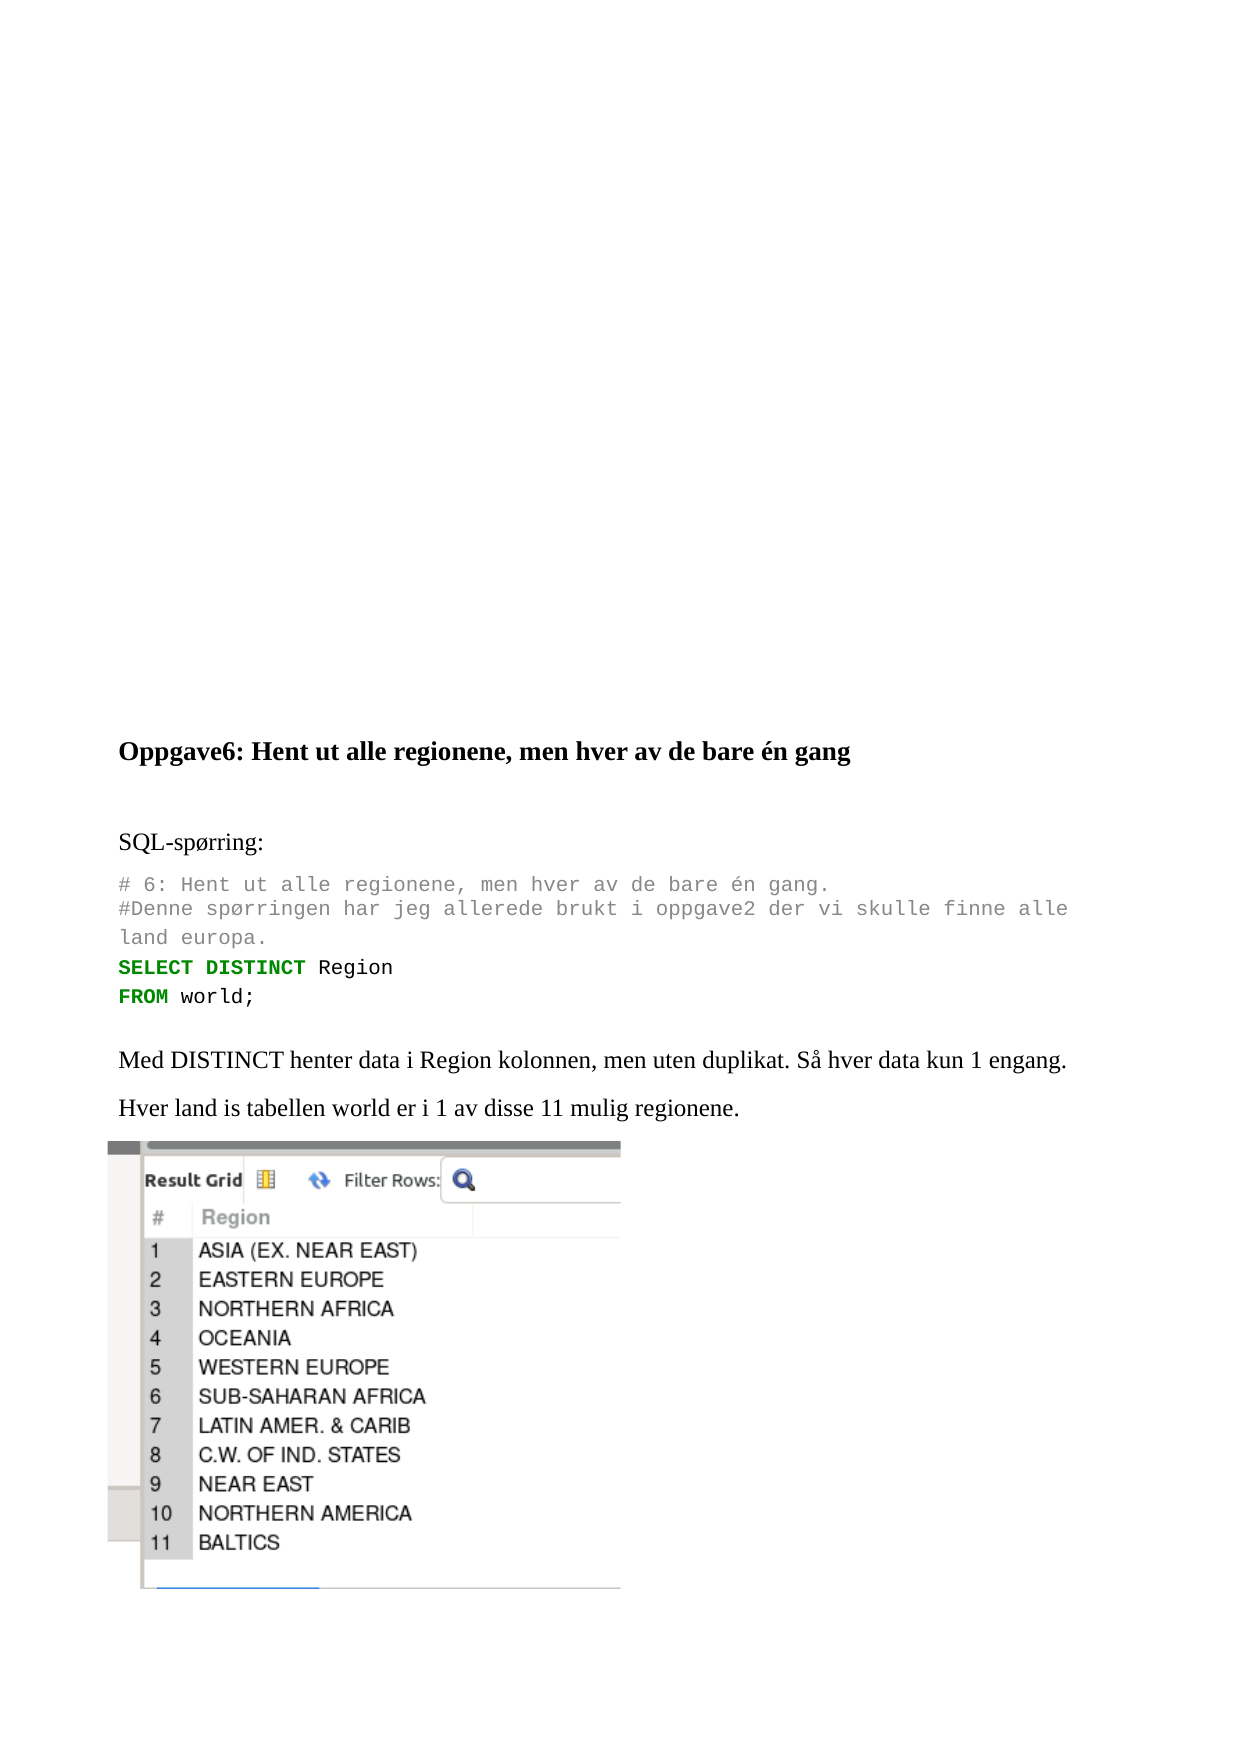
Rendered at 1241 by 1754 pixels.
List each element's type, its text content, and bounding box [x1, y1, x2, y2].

picture [107, 1141, 621, 1589]
subtitle Oppgave6: Hent ut alle regionene, men hver av de bare én gang [118, 735, 1122, 767]
text FROM world; [118, 986, 1122, 1010]
text #Denne spørringen har jeg allerede brukt i oppgave2 der vi skulle finne alle land europa. [118, 898, 1122, 951]
text # 6: Hent ut alle regionene, men hver av de bare én gang. [118, 874, 1122, 898]
text Med DISTINCT henter data i Region kolonnen, men uten duplikat. Så hver data kun 1 engang. [118, 1045, 1122, 1074]
text SELECT DISTINCT Region [118, 957, 1122, 981]
text Hver land is tabellen world er i 1 av disse 11 mulig regionene. [118, 1093, 1122, 1122]
text SQL-spørring: [118, 827, 1122, 855]
